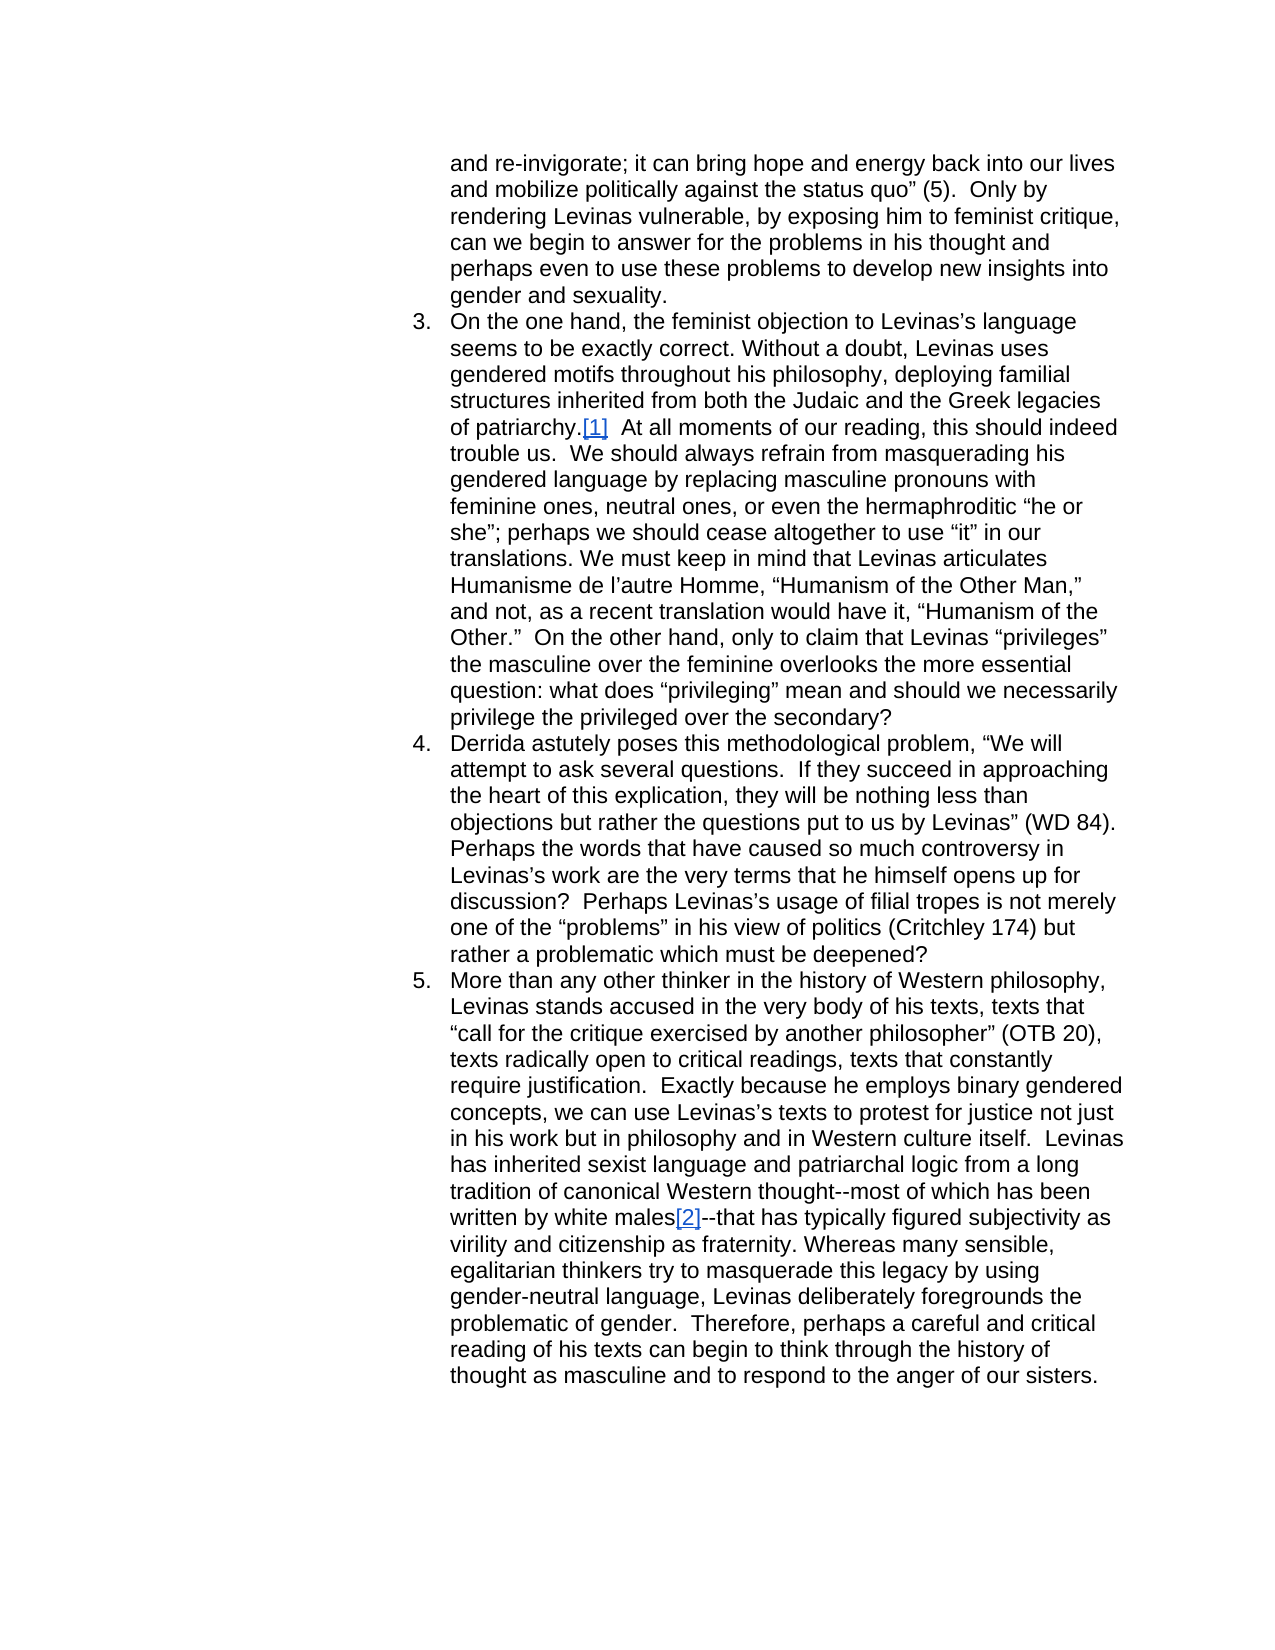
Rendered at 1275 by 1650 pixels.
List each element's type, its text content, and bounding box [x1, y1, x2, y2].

list More than any other thinker in the history of Western philosophy, Levinas stands accused in the very body of his texts, texts that “call for the critique exercised by another philosopher” (OTB 20), texts radically open to critical readings, texts that constantly require justification. Exactly because he employs binary gendered concepts, we can use Levinas’s texts to protest for justice not just in his work but in philosophy and in Western culture itself. Levinas has inherited sexist language and patriarchal logic from a long tradition of canonical Western thought--most of which has been written by white males[2]--that has typically figured subjectivity as virility and citizenship as fraternity. Whereas many sensible, egalitarian thinkers try to masquerade this legacy by using gender-neutral language, Levinas deliberately foregrounds the problematic of gender. Therefore, perhaps a careful and critical reading of his texts can begin to think through the history of thought as masculine and to respond to the anger of our sisters. [412, 967, 1125, 1389]
list Derrida astutely poses this methodological problem, “We will attempt to ask several questions. If they succeed in approaching the heart of this explication, they will be nothing less than objections but rather the questions put to us by Levinas” (WD 84). Perhaps the words that have caused so much controversy in Levinas’s work are the very terms that he himself opens up for discussion? Perhaps Levinas’s usage of filial tropes is not merely one of the “problems” in his view of politics (Critchley 174) but rather a problematic which must be deepened? [412, 730, 1125, 967]
list and re-invigorate; it can bring hope and energy back into our lives and mobilize politically against the status quo” (5). Only by rendering Levinas vulnerable, by exposing him to feminist critique, can we begin to answer for the problems in his thought and perhaps even to use these problems to develop new insights into gender and sexuality. [412, 150, 1125, 308]
list On the one hand, the feminist objection to Levinas’s language seems to be exactly correct. Without a doubt, Levinas uses gendered motifs throughout his philosophy, deploying familial structures inherited from both the Judaic and the Greek legacies of patriarchy.[1] At all moments of our reading, this should indeed trouble us. We should always refrain from masquerading his gendered language by replacing masculine pronouns with feminine ones, neutral ones, or even the hermaphroditic “he or she”; perhaps we should cease altogether to use “it” in our translations. We must keep in mind that Levinas articulates Humanisme de l’autre Homme, “Humanism of the Other Man,” and not, as a recent translation would have it, “Humanism of the Other.” On the other hand, only to claim that Levinas “privileges” the masculine over the feminine overlooks the more essential question: what does “privileging” mean and should we necessarily privilege the privileged over the secondary? [412, 308, 1125, 730]
